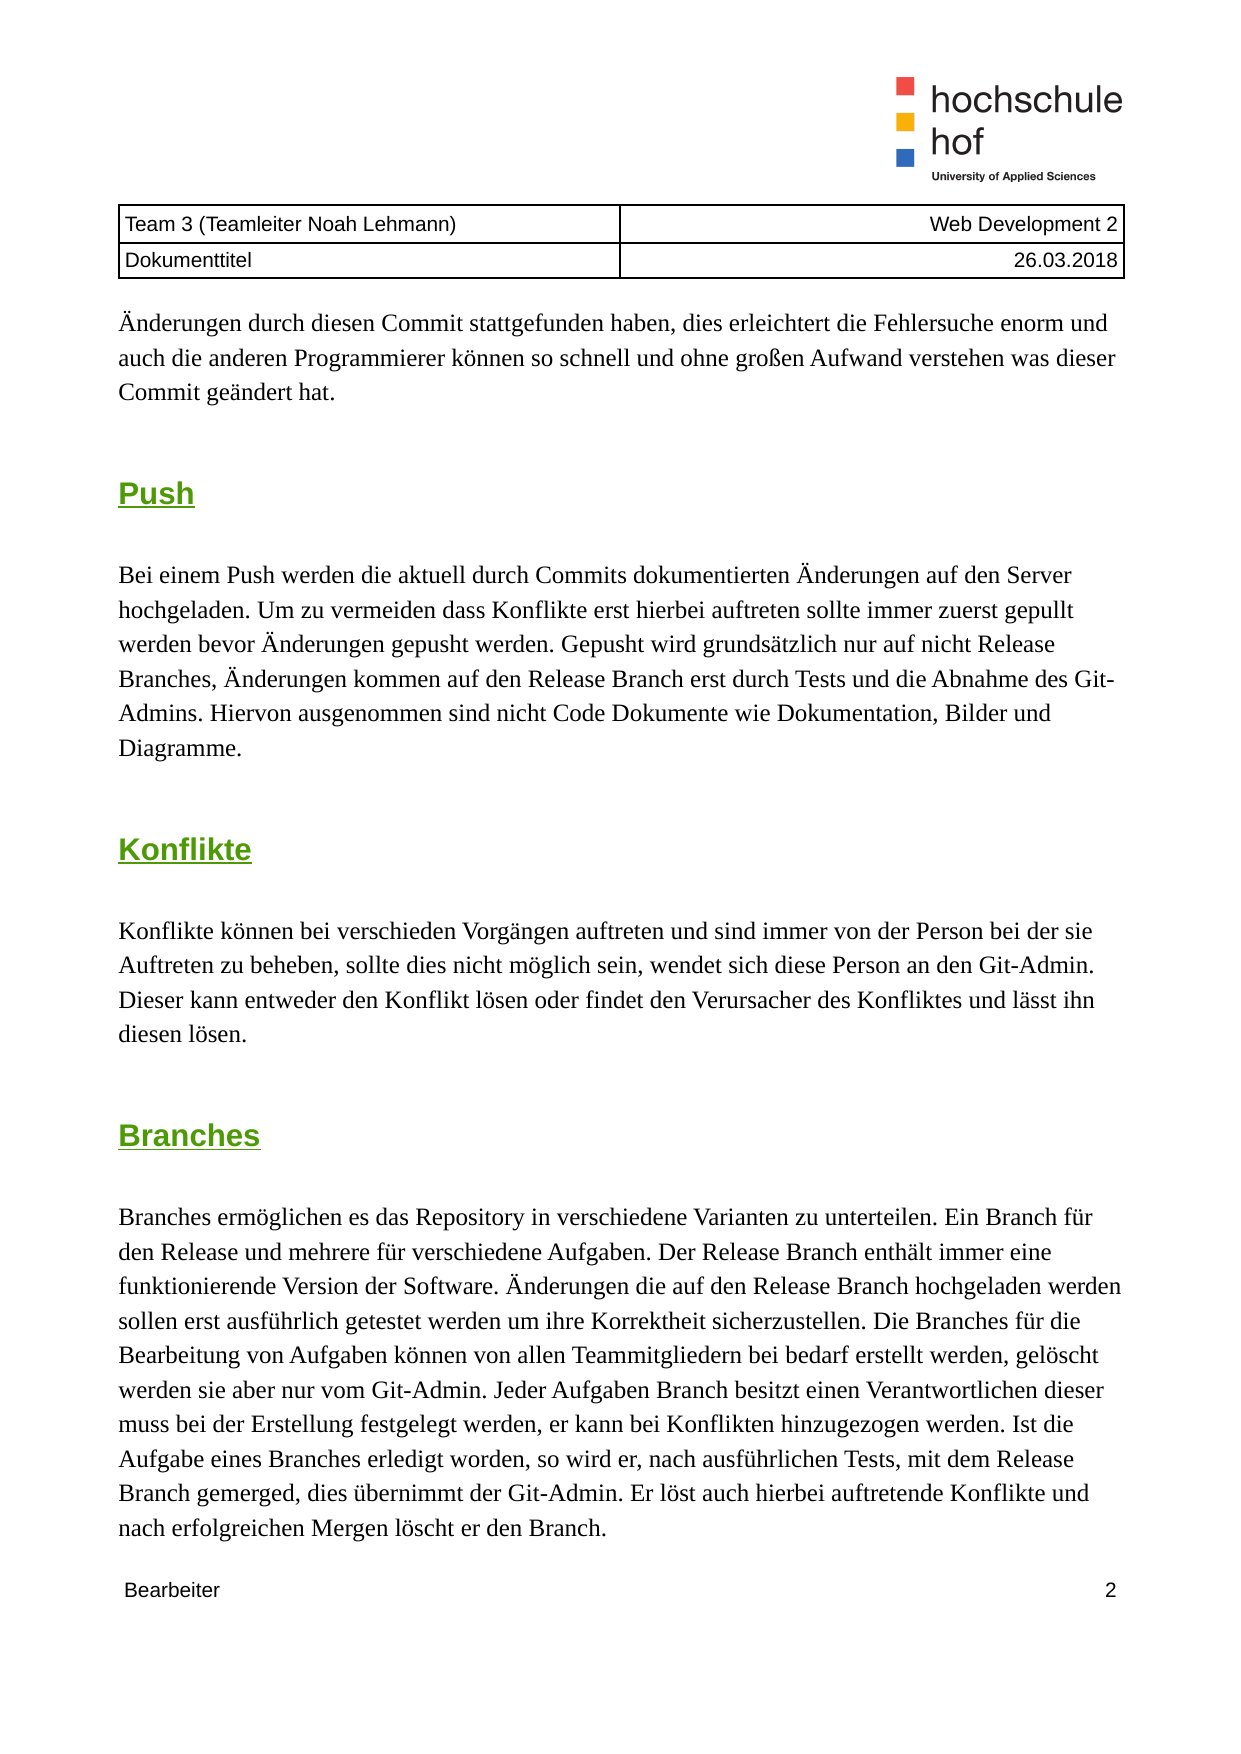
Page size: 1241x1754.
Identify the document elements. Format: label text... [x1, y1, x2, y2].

text Branches ermöglichen es das Repository in verschiedene Varianten zu unterteilen. Ein Branch für den Release und mehrere für verschiedene Aufgaben. Der Release Branch enthält immer eine funktionierende Version der Software. Änderungen die auf den Release Branch hochgeladen werden sollen erst ausführlich getestet werden um ihre Korrektheit sicherzustellen. Die Branches für die Bearbeitung von Aufgaben können von allen Teammitgliedern bei bedarf erstellt werden, gelöscht werden sie aber nur vom Git-Admin. Jeder Aufgaben Branch besitzt einen Verantwortlichen dieser muss bei der Erstellung festgelegt werden, er kann bei Konflikten hinzugezogen werden. Ist die Aufgabe eines Branches erledigt worden, so wird er, nach ausführlichen Tests, mit dem Release Branch gemerged, dies übernimmt der Git-Admin. Er löst auch hierbei auftretende Konflikte und nach erfolgreichen Mergen löscht er den Branch. [118, 1202, 1122, 1541]
text Push [118, 475, 1122, 511]
text Bei einem Push werden die aktuell durch Commits dokumentierten Änderungen auf den Server hochgeladen. Um zu vermeiden dass Konflikte erst hierbei auftreten sollte immer zuerst gepullt werden bevor Änderungen gepusht werden. Gepusht wird grundsätzlich nur auf nicht Release Branches, Änderungen kommen auf den Release Branch erst durch Tests und die Abnahme des Git-Admins. Hiervon ausgenommen sind nicht Code Dokumente wie Dokumentation, Bilder und Diagramme. [118, 560, 1122, 761]
text Branches [118, 1117, 1122, 1153]
text Änderungen durch diesen Commit stattgefunden haben, dies erleichtert die Fehlersuche enorm und auch die anderen Programmierer können so schnell und ohne großen Aufwand verstehen was dieser Commit geändert hat. [118, 308, 1122, 406]
text Konflikte können bei verschieden Vorgängen auftreten und sind immer von der Person bei der sie Auftreten zu beheben, sollte dies nicht möglich sein, wendet sich diese Person an den Git-Admin. Dieser kann entweder den Konflikt lösen oder findet den Verursacher des Konfliktes und lässt ihn diesen lösen. [118, 916, 1122, 1048]
text Konflikte [118, 831, 1122, 867]
picture [896, 77, 1122, 182]
